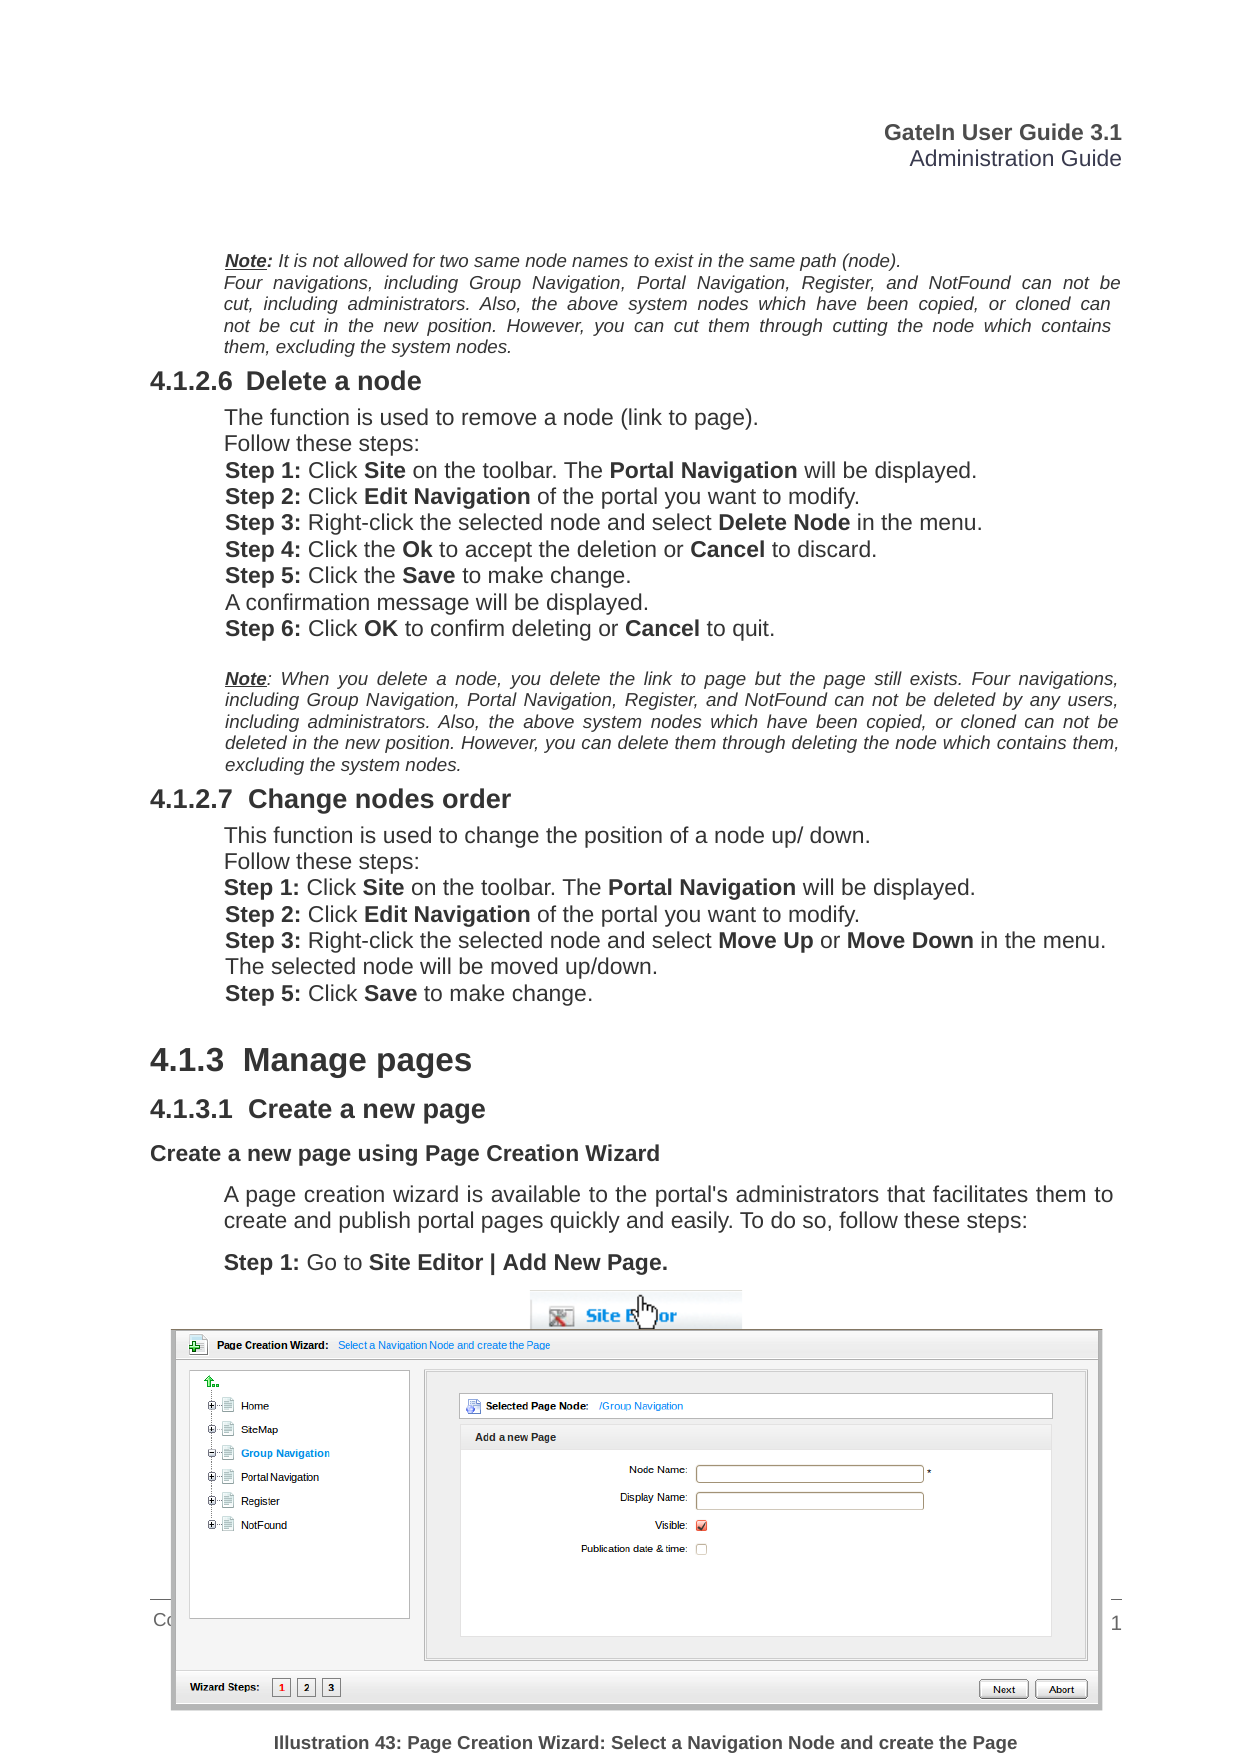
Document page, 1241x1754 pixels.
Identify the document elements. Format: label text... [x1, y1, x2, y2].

list Illustration 43: Page Creation Wizard: Select a Navigation Node and create the Page [180, 1404, 1111, 1753]
text Four navigations, including Group Navigation, Portal Navigation, Register, and NotFound can not be cut, including administrators. Also, the above system nodes which have been copied, or cloned can not be cut in the new position. However, you can cut them through cutting the node which contains them, excluding the system nodes. [150, 271, 1122, 358]
list Note: It is not allowed for two same node names to exist in the same path (node). [187, 250, 1122, 271]
subtitle Change nodes order [150, 783, 1122, 814]
list Step 6: Click OK to confirm deleting or Cancel to quit. [187, 615, 1122, 641]
list Step 2: Click Edit Navigation of the portal you want to modify. [187, 901, 1122, 927]
subtitle Delete a node [150, 365, 1122, 396]
list Step 5: Click Save to make change. [187, 980, 1122, 1006]
list Step 3: Right-click the selected node and select Delete Node in the menu. [187, 509, 1122, 536]
text A page creation wizard is available to the portal's administrators that facilitates them to create and publish portal pages quickly and easily. To do so, follow these steps: [150, 1181, 1122, 1234]
text The function is used to remove a node (link to page). [224, 404, 1122, 430]
subtitle Create a new page [150, 1093, 1122, 1124]
text Create a new page using Page Creation Wizard [150, 1139, 1122, 1166]
text Step 1: Click Site on the toolbar. The Portal Navigation will be displayed. [150, 874, 1122, 901]
text Follow these steps: [150, 848, 1122, 874]
text Follow these steps: [150, 430, 1122, 457]
list Step 3: Right-click the selected node and select Move Up or Move Down in the menu. [187, 927, 1122, 953]
text This function is used to change the position of a node up/ down. [150, 822, 1122, 848]
list Step 4: Click the Ok to accept the deletion or Cancel to discard. [187, 536, 1122, 562]
picture [170, 1290, 1103, 1711]
list Step 2: Click Edit Navigation of the portal you want to modify. [187, 483, 1122, 509]
subtitle Manage pages [150, 1040, 1122, 1078]
text Step 1: Go to Site Editor | Add New Page. [150, 1249, 1122, 1275]
list Step 5: Click the Save to make change. [187, 562, 1122, 588]
list Note: When you delete a node, you delete the link to page but the page still exists. Four navigations, including Group Navigation, Portal Navigation, Register, and NotFound can not be deleted by any users, including administrators. Also, the above system nodes which have been copied, or cloned can not be deleted in the new position. However, you can delete them through deleting the node which contains them, excluding the system nodes. [187, 667, 1122, 775]
list A confirmation message will be displayed. [187, 588, 1122, 615]
list Step 1: Click Site on the toolbar. The Portal Navigation will be displayed. [187, 457, 1122, 483]
list The selected node will be moved up/down. [187, 953, 1122, 980]
